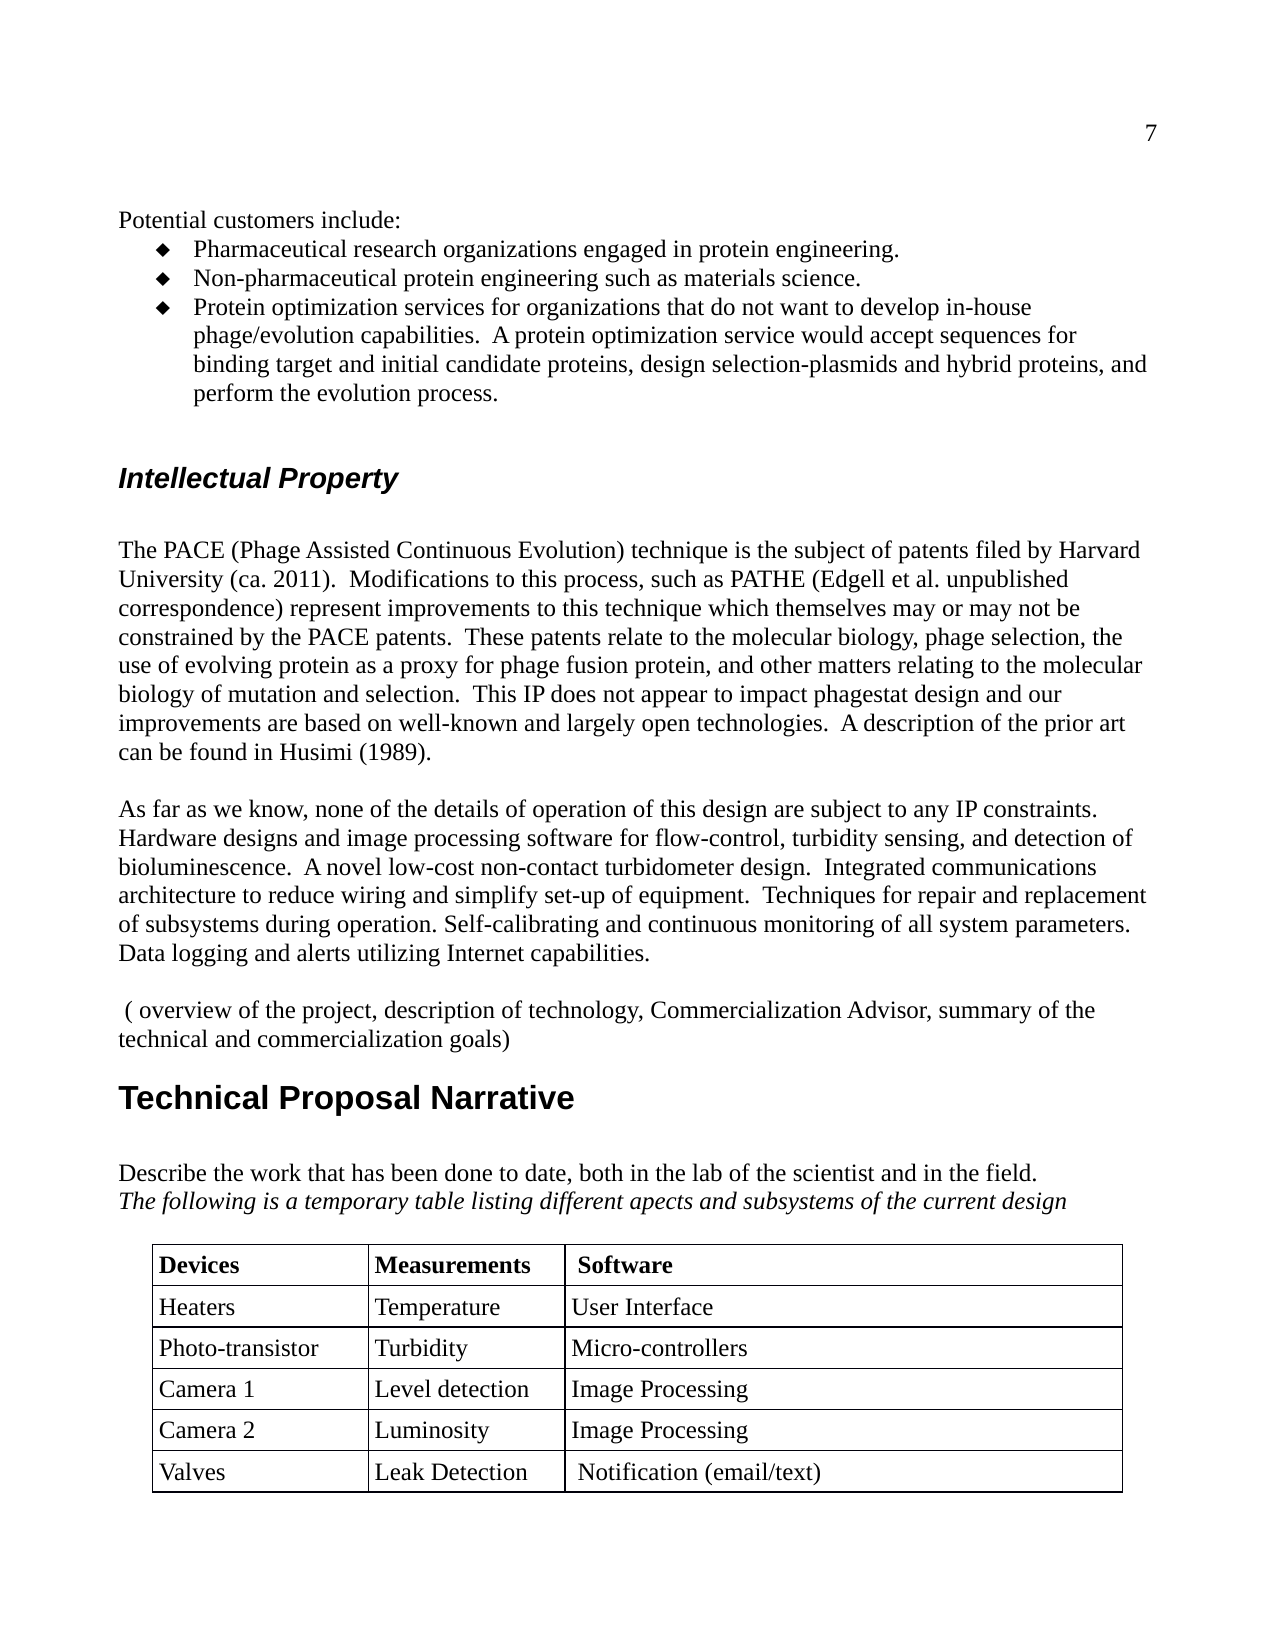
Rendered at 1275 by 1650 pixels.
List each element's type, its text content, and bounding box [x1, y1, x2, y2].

table_cell Image Processing [566, 1410, 1122, 1450]
subtitle Technical Proposal Narrative [118, 1078, 1157, 1116]
table_header Measurements [369, 1245, 564, 1285]
table_cell Photo-transistor [153, 1328, 368, 1368]
table_cell Image Processing [566, 1369, 1122, 1409]
table_cell Turbidity [369, 1328, 564, 1368]
table_cell Leak Detection [369, 1451, 564, 1491]
table_cell Notification (email/text) [566, 1451, 1122, 1491]
table_cell Camera 1 [153, 1369, 368, 1409]
text The PACE (Phage Assisted Continuous Evolution) technique is the subject of patents filed by Harvard University (ca. 2011). Modifications to this process, such as PATHE (Edgell et al. unpublished correspondence) represent improvements to this technique which themselves may or may not be constrained by the PACE patents. These patents relate to the molecular biology, phage selection, the use of evolving protein as a proxy for phage fusion protein, and other matters relating to the molecular biology of mutation and selection. This IP does not appear to impact phagestat design and our improvements are based on well-known and largely open technologies. A description of the prior art can be found in Husimi (1989). As far as we know, none of the details of operation of this design are subject to any IP constraints. [118, 535, 1157, 823]
table_cell Heaters [153, 1286, 368, 1326]
table_cell Camera 2 [153, 1410, 368, 1450]
text Potential customers include: [118, 206, 1157, 234]
table_header Software [566, 1245, 1122, 1285]
list Pharmaceutical research organizations engaged in protein engineering. [156, 234, 1157, 263]
subtitle Intellectual Property [118, 461, 1157, 494]
table_cell Temperature [369, 1286, 564, 1326]
text Hardware designs and image processing software for flow-control, turbidity sensing, and detection of bioluminescence. A novel low-cost non-contact turbidometer design. Integrated communications architecture to reduce wiring and simplify set-up of equipment. Techniques for repair and replacement of subsystems during operation. Self-calibrating and continuous monitoring of all system parameters. [118, 823, 1157, 938]
table_cell Micro-controllers [566, 1328, 1122, 1368]
list Protein optimization services for organizations that do not want to develop in-house phage/evolution capabilities. A protein optimization service would accept sequences for binding target and initial candidate proteins, design selection-plasmids and hybrid proteins, and perform the evolution process. [156, 292, 1157, 407]
table_header Devices [153, 1245, 368, 1285]
table_cell Luminosity [369, 1410, 564, 1450]
table_cell User Interface [566, 1286, 1122, 1326]
table_cell Valves [153, 1451, 368, 1491]
text [118, 177, 1157, 206]
table_cell Level detection [369, 1369, 564, 1409]
text Data logging and alerts utilizing Internet capabilities. ( overview of the project, description of technology, Commercialization Advisor, summary of the technical and commercialization goals) [118, 938, 1157, 1053]
list Non-pharmaceutical protein engineering such as materials science. [156, 263, 1157, 292]
text Describe the work that has been done to date, both in the lab of the scientist and in the field. The following is a temporary table listing different apects and subsystems of the current design [118, 1129, 1157, 1244]
